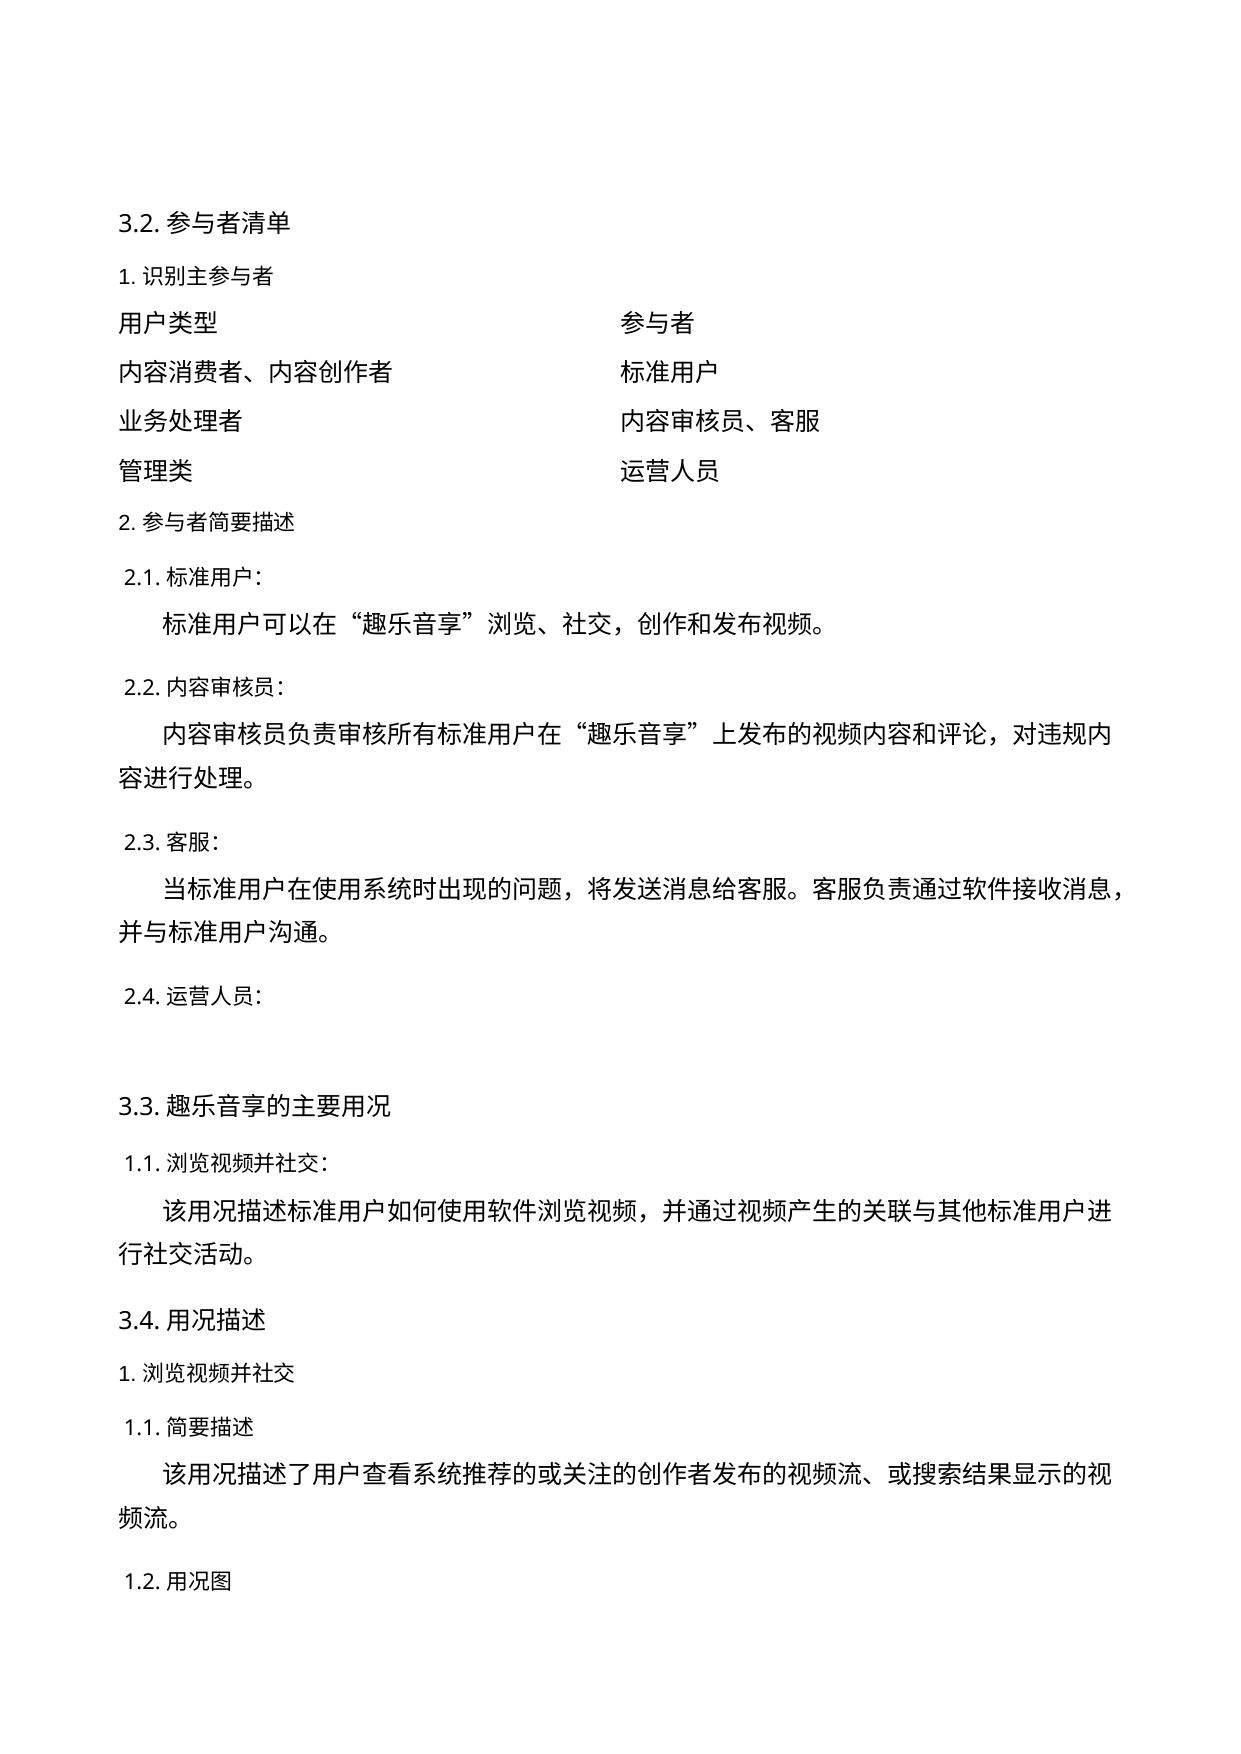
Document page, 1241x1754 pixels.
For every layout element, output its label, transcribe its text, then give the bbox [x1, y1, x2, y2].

table_cell 标准用户 [620, 346, 1122, 395]
table_header 用户类型 [118, 297, 620, 346]
subtitle 识别主参与者 [118, 259, 1122, 291]
subtitle 用况描述 [118, 1301, 1122, 1337]
subtitle 参与者清单 [118, 204, 1122, 240]
subtitle 运营人员： [118, 979, 1122, 1010]
subtitle 内容审核员： [118, 670, 1122, 702]
table_cell 运营人员 [620, 445, 1122, 494]
subtitle 浏览视频并社交 [118, 1356, 1122, 1387]
subtitle 参与者简要描述 [118, 505, 1122, 537]
text 该用况描述标准用户如何使用软件浏览视频，并通过视频产生的关联与其他标准用户进行社交活动。 [118, 1191, 1122, 1271]
table_cell 内容审核员、客服 [620, 395, 1122, 444]
table_cell 内容消费者、内容创作者 [118, 346, 620, 395]
subtitle 趣乐音享的主要用况 [118, 1087, 1122, 1123]
subtitle 标准用户： [118, 559, 1122, 591]
text 该用况描述了用户查看系统推荐的或关注的创作者发布的视频流、或搜索结果显示的视频流。 [118, 1454, 1122, 1534]
subtitle 用况图 [118, 1564, 1122, 1596]
text 内容审核员负责审核所有标准用户在“趣乐音享”上发布的视频内容和评论，对违规内容进行处理。 [118, 715, 1122, 794]
subtitle 客服： [118, 824, 1122, 856]
table_header 参与者 [620, 297, 1122, 346]
subtitle 简要描述 [118, 1410, 1122, 1442]
subtitle 浏览视频并社交： [118, 1146, 1122, 1178]
table_cell 管理类 [118, 445, 620, 494]
text 当标准用户在使用系统时出现的问题，将发送消息给客服。客服负责通过软件接收消息，并与标准用户沟通。 [118, 869, 1122, 949]
text 标准用户可以在“趣乐音享”浏览、社交，创作和发布视频。 [118, 604, 1122, 640]
table_cell 业务处理者 [118, 395, 620, 444]
